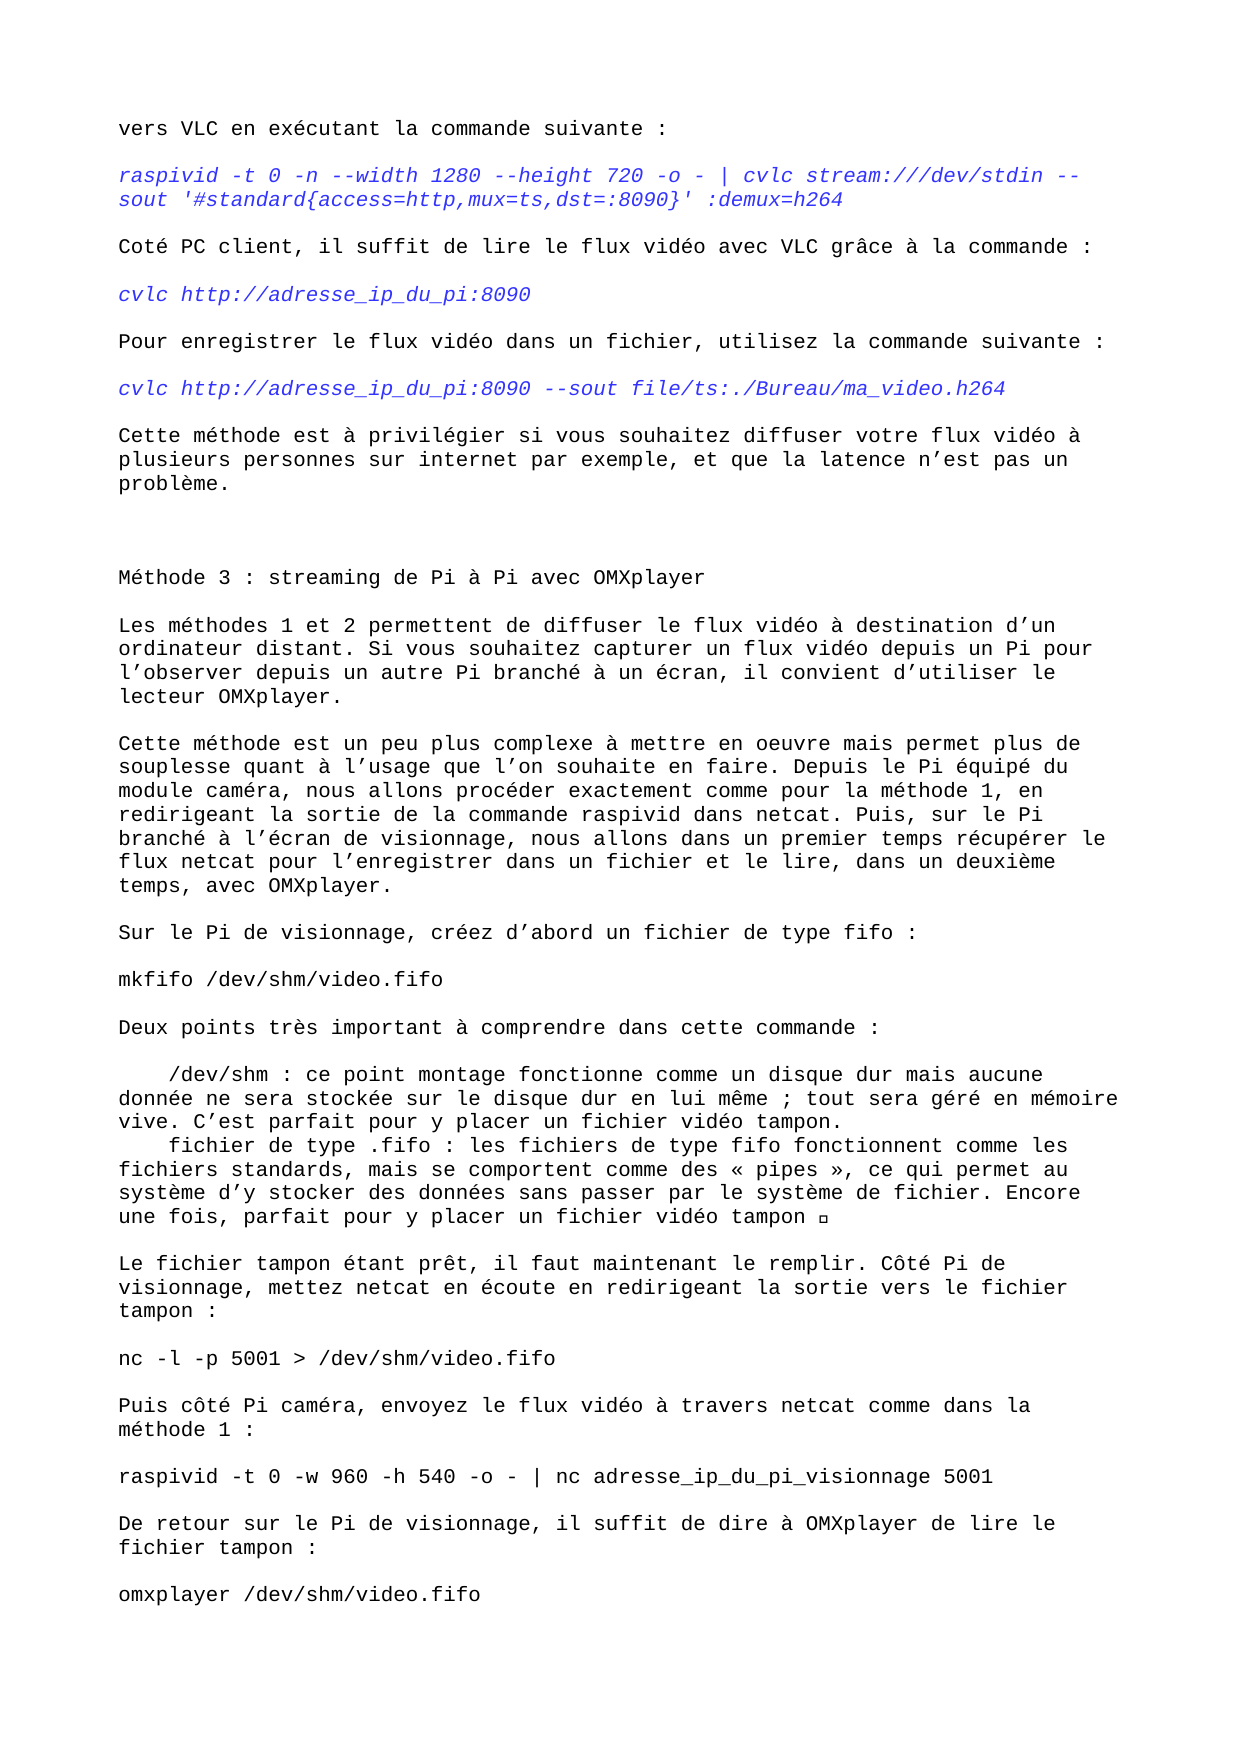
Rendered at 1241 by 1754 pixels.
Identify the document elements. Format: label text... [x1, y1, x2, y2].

text raspivid -t 0 -w 960 -h 540 -o - | nc adresse_ip_du_pi_visionnage 5001 [118, 1466, 1122, 1489]
text Sur le Pi de visionnage, créez d’abord un fichier de type fifo : [118, 922, 1122, 946]
text omxplayer /dev/shm/video.fifo [118, 1584, 1122, 1608]
text /dev/shm : ce point montage fonctionne comme un disque dur mais aucune donnée ne sera stockée sur le disque dur en lui même ; tout sera géré en mémoire vive. C’est parfait pour y placer un fichier vidéo tampon. [118, 1064, 1122, 1135]
text cvlc http://adresse_ip_du_pi:8090 --sout file/ts:./Bureau/ma_video.h264 [118, 378, 1122, 402]
text cvlc http://adresse_ip_du_pi:8090 [118, 284, 1122, 307]
text Deux points très important à comprendre dans cette commande : [118, 1017, 1122, 1040]
text fichier de type .fifo : les fichiers de type fifo fonctionnent comme les fichiers standards, mais se comportent comme des « pipes », ce qui permet au système d’y stocker des données sans passer par le système de fichier. Encore une fois, parfait pour y placer un fichier vidéo tampon 🙂 [118, 1135, 1122, 1229]
text nc -l -p 5001 > /dev/shm/video.fifo [118, 1348, 1122, 1371]
text vers VLC en exécutant la commande suivante : [118, 118, 1122, 142]
text mkfifo /dev/shm/video.fifo [118, 969, 1122, 993]
text Pour enregistrer le flux vidéo dans un fichier, utilisez la commande suivante : [118, 331, 1122, 354]
text De retour sur le Pi de visionnage, il suffit de dire à OMXplayer de lire le fichier tampon : [118, 1513, 1122, 1561]
text Cette méthode est un peu plus complexe à mettre en oeuvre mais permet plus de souplesse quant à l’usage que l’on souhaite en faire. Depuis le Pi équipé du module caméra, nous allons procéder exactement comme pour la méthode 1, en redirigeant la sortie de la commande raspivid dans netcat. Puis, sur le Pi branché à l’écran de visionnage, nous allons dans un premier temps récupérer le flux netcat pour l’enregistrer dans un fichier et le lire, dans un deuxième temps, avec OMXplayer. [118, 733, 1122, 898]
text Coté PC client, il suffit de lire le flux vidéo avec VLC grâce à la commande : [118, 236, 1122, 260]
text Les méthodes 1 et 2 permettent de diffuser le flux vidéo à destination d’un ordinateur distant. Si vous souhaitez capturer un flux vidéo depuis un Pi pour l’observer depuis un autre Pi branché à un écran, il convient d’utiliser le lecteur OMXplayer. [118, 615, 1122, 709]
text Le fichier tampon étant prêt, il faut maintenant le remplir. Côté Pi de visionnage, mettez netcat en écoute en redirigeant la sortie vers le fichier tampon : [118, 1253, 1122, 1324]
text Cette méthode est à privilégier si vous souhaitez diffuser votre flux vidéo à plusieurs personnes sur internet par exemple, et que la latence n’est pas un problème. [118, 426, 1122, 496]
text Méthode 3 : streaming de Pi à Pi avec OMXplayer [118, 567, 1122, 591]
text raspivid -t 0 -n --width 1280 --height 720 -o - | cvlc stream:///dev/stdin --sout '#standard{access=http,mux=ts,dst=:8090}' :demux=h264 [118, 165, 1122, 213]
text Puis côté Pi caméra, envoyez le flux vidéo à travers netcat comme dans la méthode 1 : [118, 1395, 1122, 1442]
